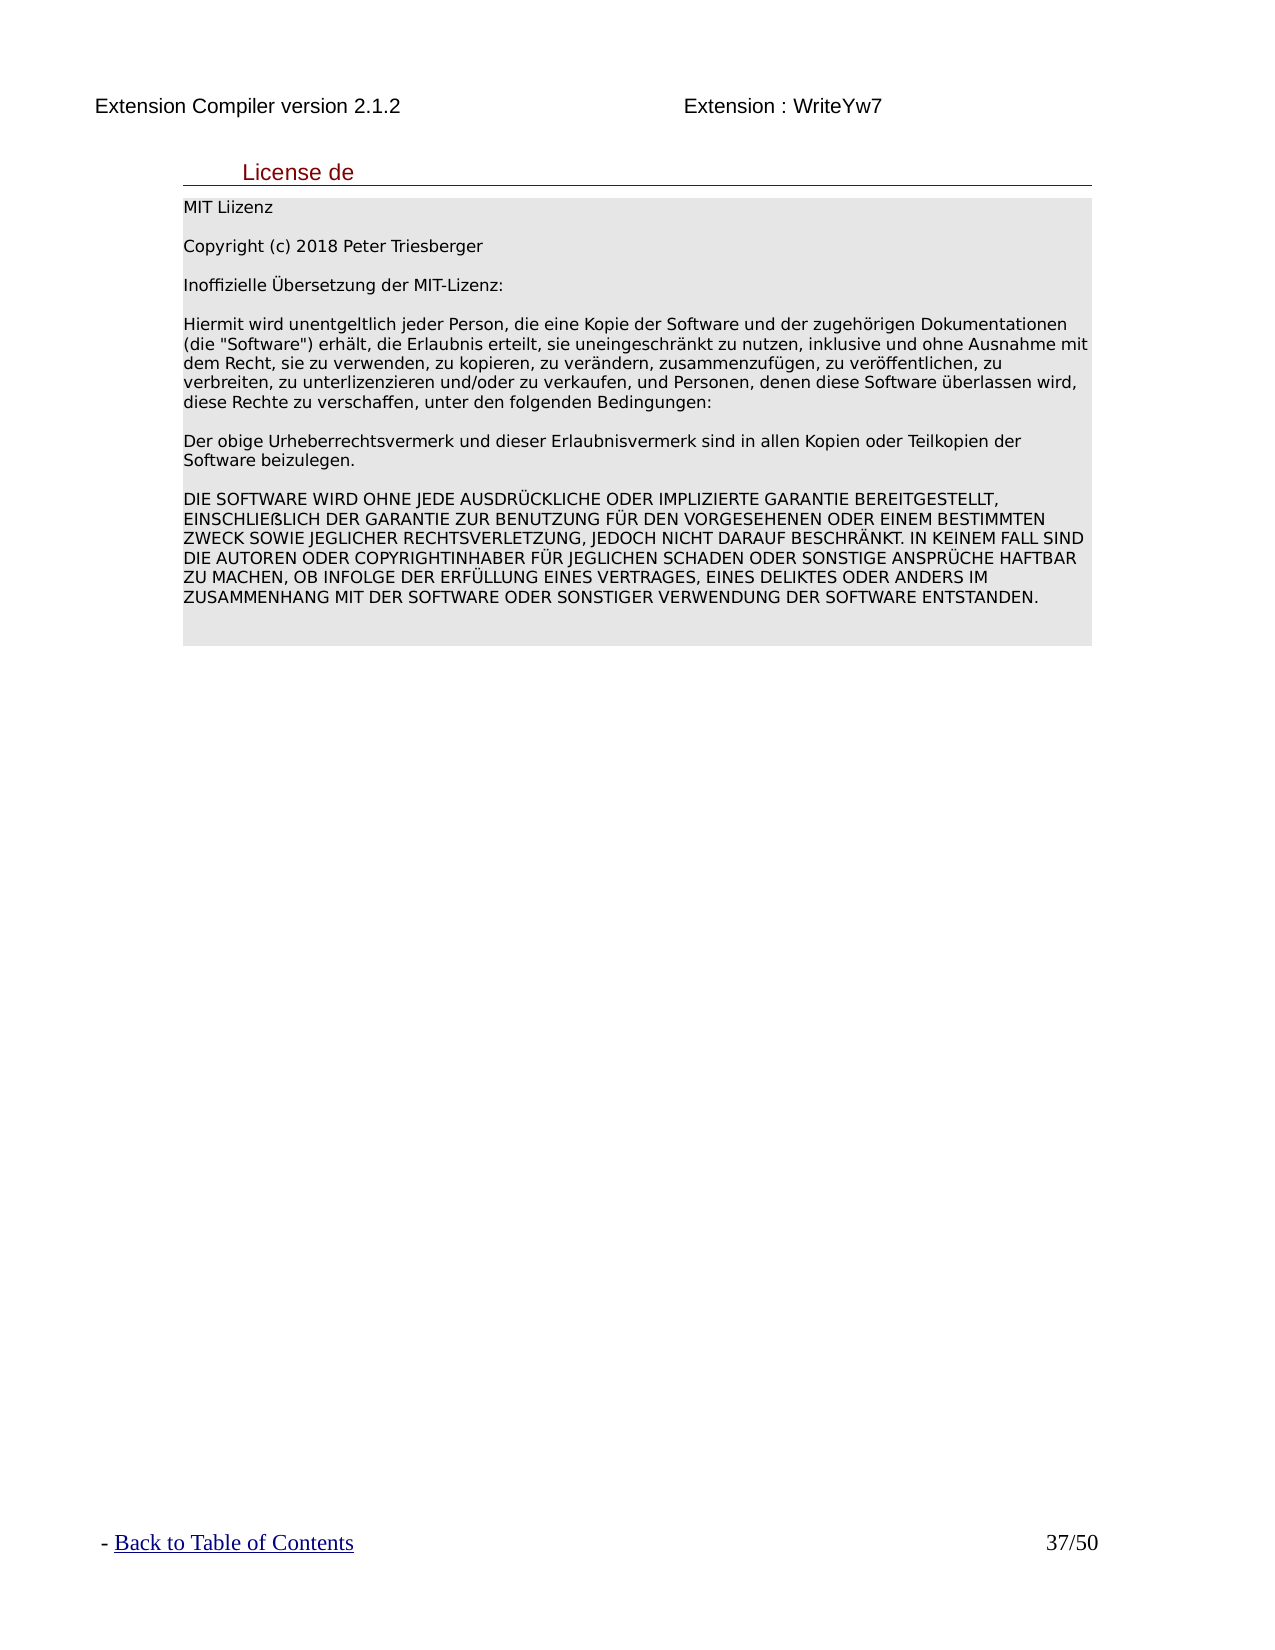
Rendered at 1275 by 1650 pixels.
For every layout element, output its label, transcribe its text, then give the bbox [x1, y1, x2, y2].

text Hiermit wird unentgeltlich jeder Person, die eine Kopie der Software und der zugehörigen Dokumentationen (die "Software") erhält, die Erlaubnis erteilt, sie uneingeschränkt zu nutzen, inklusive und ohne Ausnahme mit dem Recht, sie zu verwenden, zu kopieren, zu verändern, zusammenzufügen, zu veröffentlichen, zu verbreiten, zu unterlizenzieren und/oder zu verkaufen, und Personen, denen diese Software überlassen wird, diese Rechte zu verschaffen, unter den folgenden Bedingungen: [183, 315, 1092, 412]
text MIT Liizenz [183, 198, 1092, 218]
text Der obige Urheberrechtsvermerk und dieser Erlaubnisvermerk sind in allen Kopien oder Teilkopien der Software beizulegen. [183, 432, 1092, 471]
text Inoffizielle Übersetzung der MIT-Lizenz: [183, 276, 1092, 296]
text License de [183, 159, 1092, 185]
text Copyright (c) 2018 Peter Triesberger [183, 237, 1092, 257]
text DIE SOFTWARE WIRD OHNE JEDE AUSDRÜCKLICHE ODER IMPLIZIERTE GARANTIE BEREITGESTELLT, EINSCHLIEẞLICH DER GARANTIE ZUR BENUTZUNG FÜR DEN VORGESEHENEN ODER EINEM BESTIMMTEN ZWECK SOWIE JEGLICHER RECHTSVERLETZUNG, JEDOCH NICHT DARAUF BESCHRÄNKT. IN KEINEM FALL SIND DIE AUTOREN ODER COPYRIGHTINHABER FÜR JEGLICHEN SCHADEN ODER SONSTIGE ANSPRÜCHE HAFTBAR ZU MACHEN, OB INFOLGE DER ERFÜLLUNG EINES VERTRAGES, EINES DELIKTES ODER ANDERS IM ZUSAMMENHANG MIT DER SOFTWARE ODER SONSTIGER VERWENDUNG DER SOFTWARE ENTSTANDEN. [183, 490, 1092, 607]
